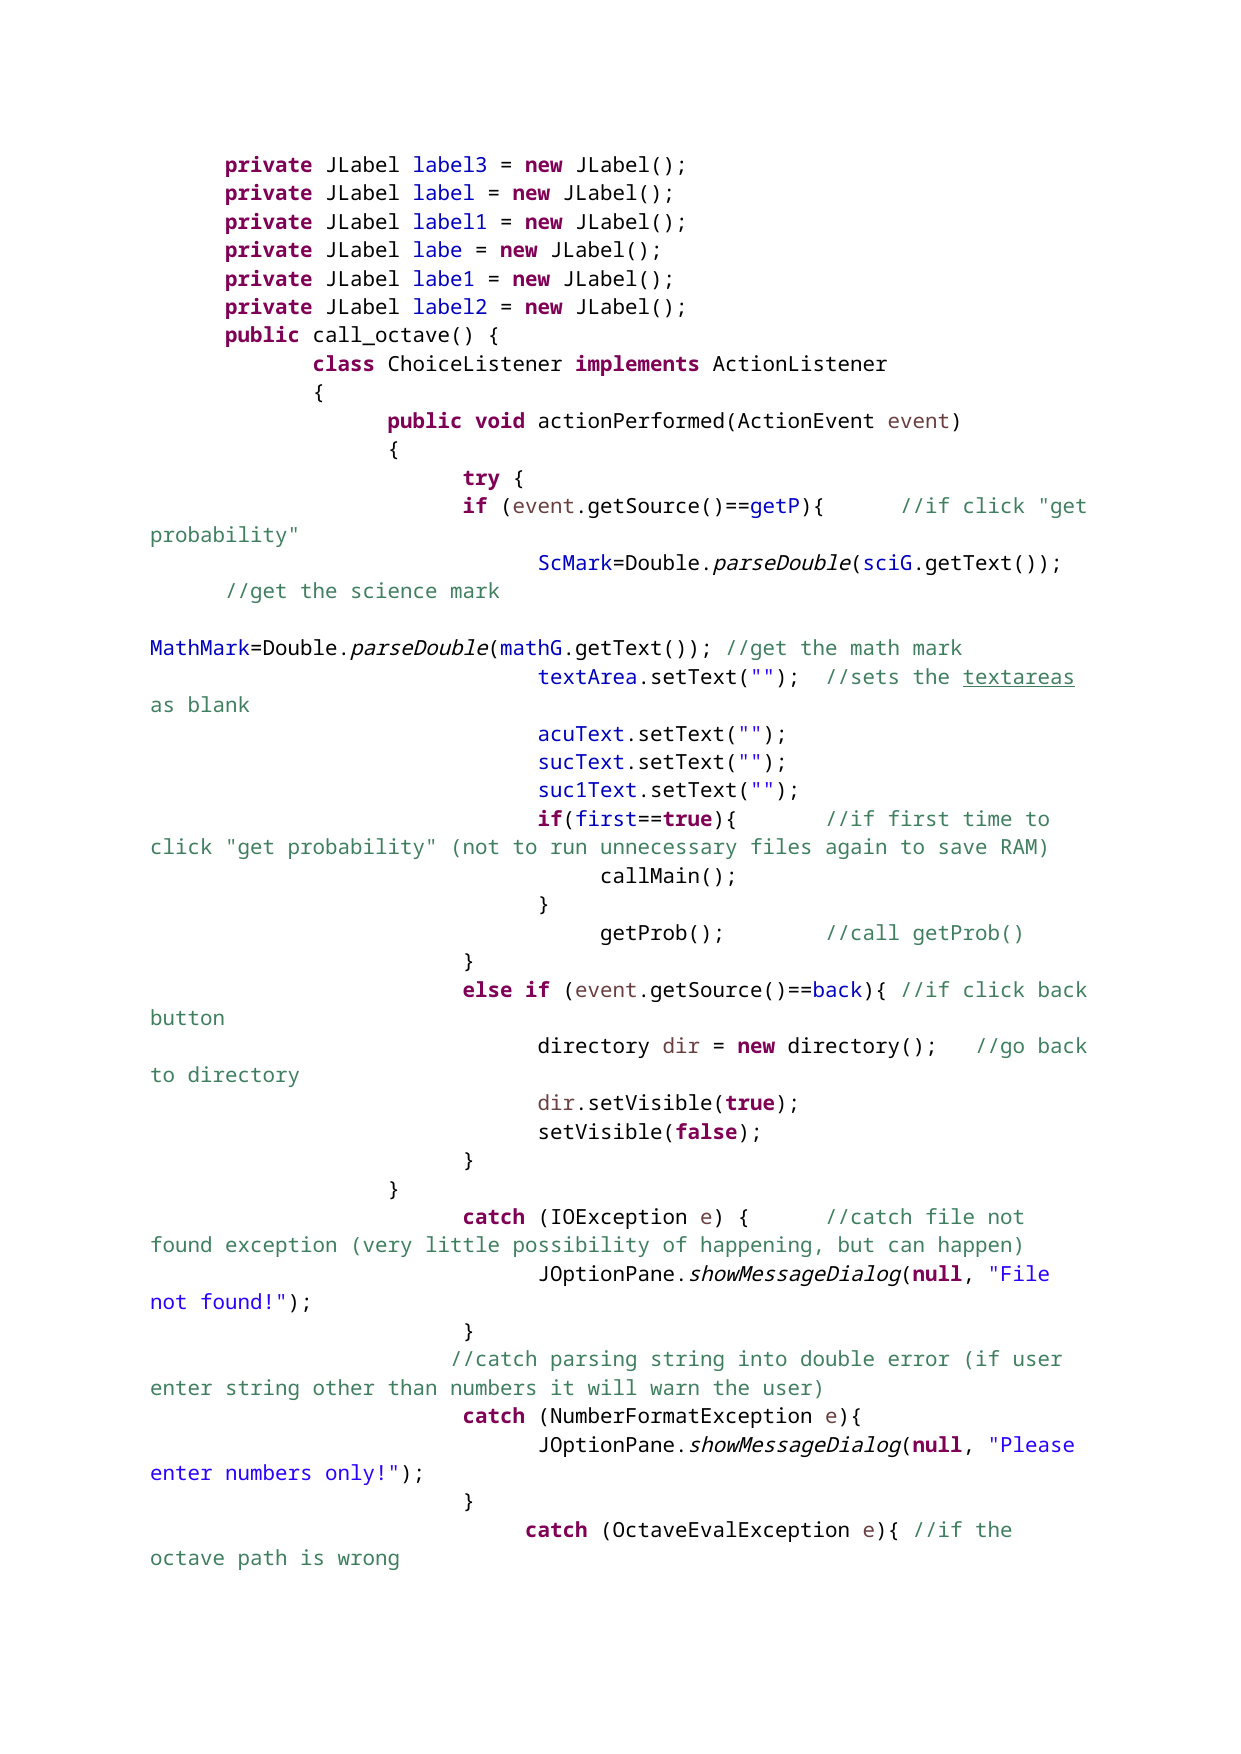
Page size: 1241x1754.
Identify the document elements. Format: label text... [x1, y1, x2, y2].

text private JLabel labe = new JLabel(); [150, 235, 1090, 264]
text ScMark=Double.parseDouble(sciG.getText()); //get the science mark [150, 548, 1090, 605]
text getProb(); //call getProb() [150, 918, 1090, 946]
text catch (OctaveEvalException e){ //if the octave path is wrong [150, 1515, 1090, 1572]
text } [150, 1174, 1090, 1202]
text //catch parsing string into double error (if user enter string other than numbers it will warn the user) [150, 1344, 1090, 1401]
text JOptionPane.showMessageDialog(null, "Please enter numbers only!"); [150, 1430, 1090, 1487]
text } [150, 1145, 1090, 1174]
text catch (NumberFormatException e){ [150, 1401, 1090, 1430]
text } [150, 889, 1090, 918]
text setVisible(false); [150, 1117, 1090, 1145]
text acuText.setText(""); [150, 719, 1090, 747]
text textArea.setText(""); //sets the textareas as blank [150, 662, 1090, 719]
text class ChoiceListener implements ActionListener [150, 349, 1090, 377]
text { [150, 377, 1090, 406]
text public call_octave() { [150, 321, 1090, 349]
text callMain(); [150, 861, 1090, 889]
text MathMark=Double.parseDouble(mathG.getText()); //get the math mark [150, 605, 1090, 662]
text private JLabel label2 = new JLabel(); [150, 292, 1090, 321]
text private JLabel label3 = new JLabel(); [150, 150, 1090, 178]
text private JLabel label = new JLabel(); [150, 178, 1090, 207]
text public void actionPerformed(ActionEvent event) [150, 406, 1090, 434]
text if (event.getSource()==getP){ //if click "get probability" [150, 491, 1090, 548]
text } [150, 946, 1090, 975]
text else if (event.getSource()==back){ //if click back button [150, 975, 1090, 1032]
text catch (IOException e) { //catch file not found exception (very little possibility of happening, but can happen) [150, 1202, 1090, 1259]
text if(first==true){ //if first time to click "get probability" (not to run unnecessary files again to save RAM) [150, 804, 1090, 861]
text private JLabel label1 = new JLabel(); [150, 207, 1090, 235]
text JOptionPane.showMessageDialog(null, "File not found!"); [150, 1259, 1090, 1316]
text } [150, 1487, 1090, 1515]
text dir.setVisible(true); [150, 1088, 1090, 1117]
text suc1Text.setText(""); [150, 776, 1090, 804]
text directory dir = new directory(); //go back to directory [150, 1032, 1090, 1088]
text } [150, 1316, 1090, 1344]
text { [150, 434, 1090, 463]
text private JLabel labe1 = new JLabel(); [150, 264, 1090, 292]
text try { [150, 463, 1090, 491]
text sucText.setText(""); [150, 747, 1090, 776]
